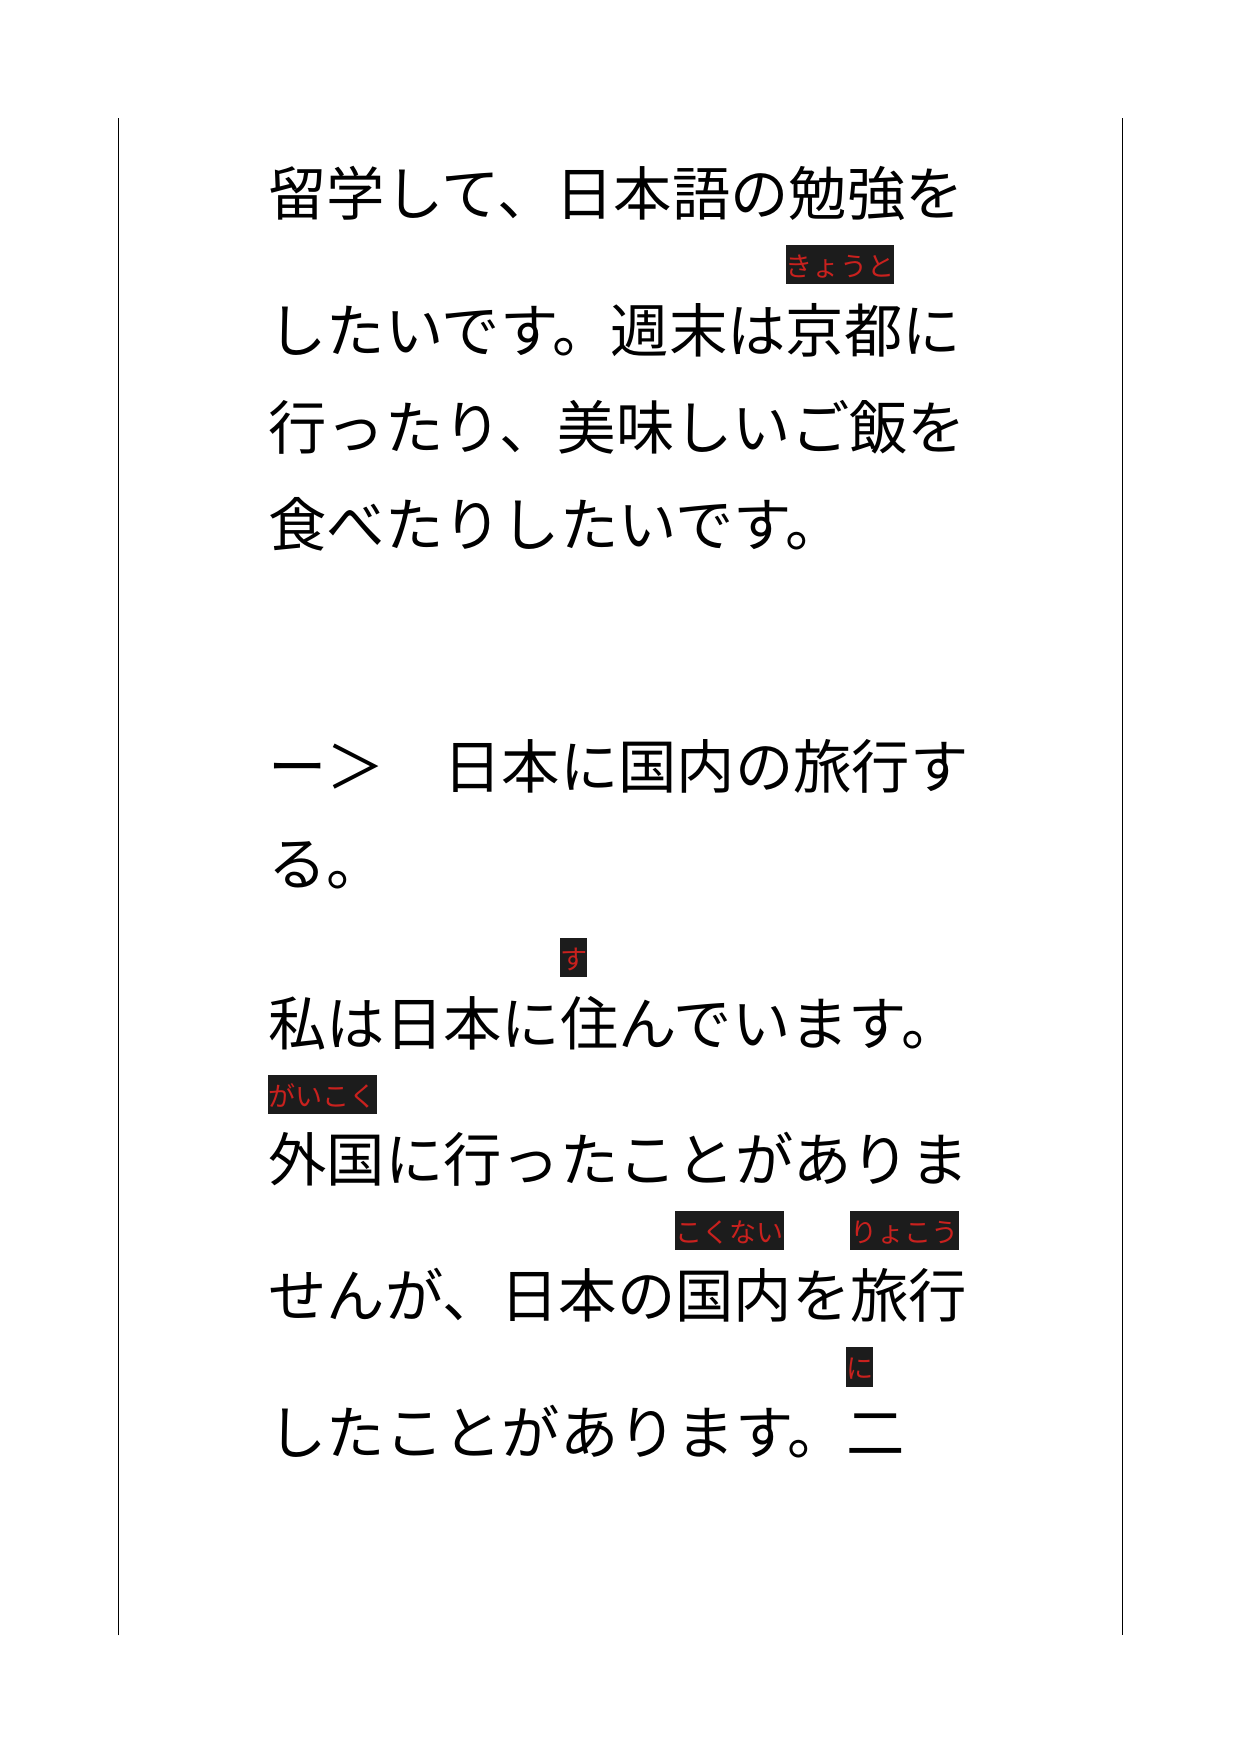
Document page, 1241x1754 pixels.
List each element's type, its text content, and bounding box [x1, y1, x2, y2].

text ー＞ 日本に国内の旅行する。 [268, 720, 972, 902]
text 私は日本に住すんでいます。外国がいこくに行ったことがありませんが、日本の国内こくないを旅行りょこうしたことがあります。二に年前ねんまえ、大阪おおさかに行ったり、北海道ほっかいどうに行ったりしました。去年きょねんは沖縄おきなわに行ったから、今年ことしは広島ひろしまに行きたいです。 [268, 938, 972, 1471]
text 私は来年、海外に留学したいです。日本に行ったことがないから、日本の学校に留学して、日本語の勉強をしたいです。週末は京都きょうとに行ったり、美味しいご飯を食べたりしたいです。 [268, 148, 972, 563]
